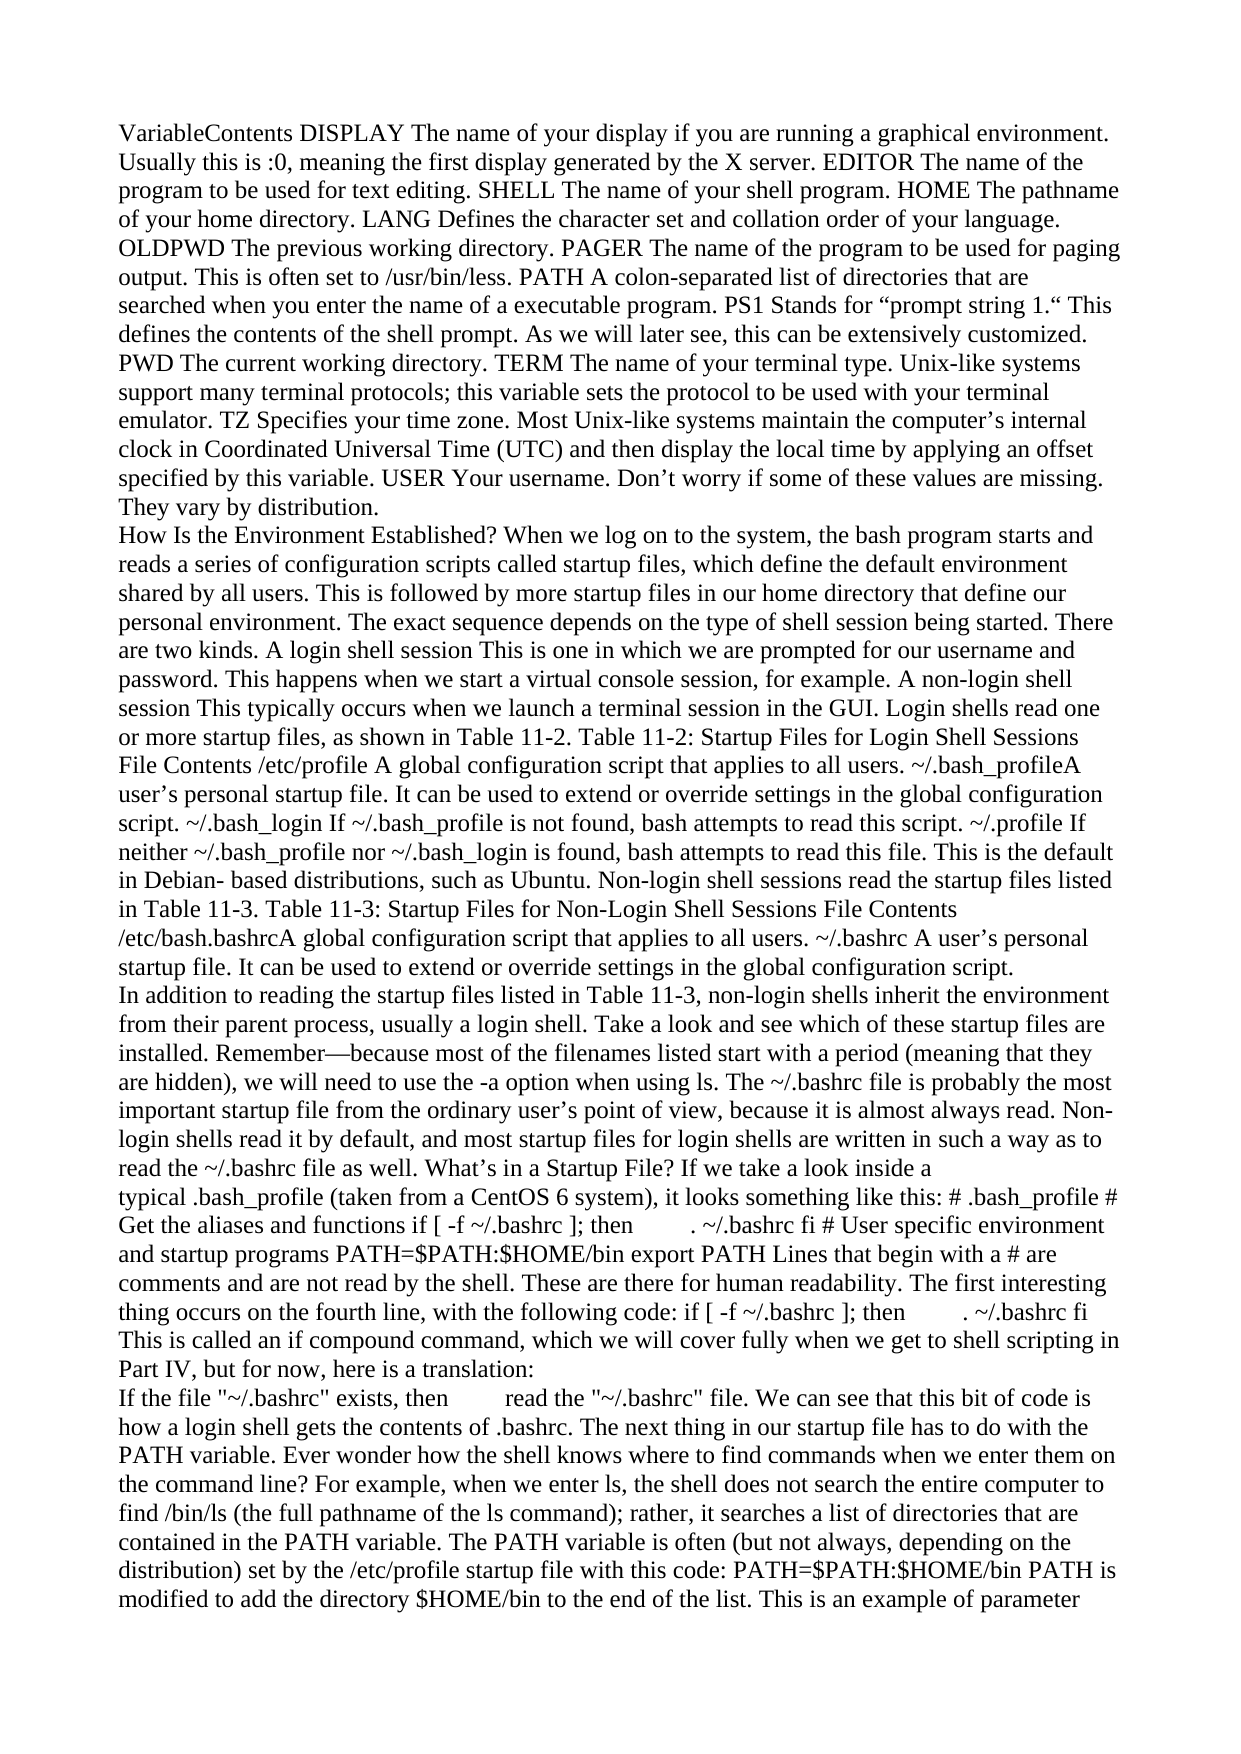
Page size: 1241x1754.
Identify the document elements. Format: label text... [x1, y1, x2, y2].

text How Is the Environment Established? When we log on to the system, the bash program starts and reads a series of configuration scripts called startup files, which define the default environment shared by all users. This is followed by more startup files in our home directory that define our personal environment. The exact sequence depends on the type of shell session being started. There are two kinds. A login shell session This is one in which we are prompted for our username and password. This happens when we start a virtual console session, for example. A non-login shell session This typically occurs when we launch a terminal session in the GUI. Login shells read one or more startup files, as shown in Table 11-2. Table 11-2: Startup Files for Login Shell Sessions File Contents /etc/profile A global configuration script that applies to all users. ~/.bash_profileA user’s personal startup file. It can be used to extend or override settings in the global configuration script. ~/.bash_login If ~/.bash_profile is not found, bash attempts to read this script. ~/.profile If neither ~/.bash_profile nor ~/.bash_login is found, bash attempts to read this file. This is the default in Debian- based distributions, such as Ubuntu. Non-login shell sessions read the startup files listed in Table 11-3. Table 11-3: Startup Files for Non-Login Shell Sessions File Contents /etc/bash.bashrcA global configuration script that applies to all users. ~/.bashrc A user’s personal startup file. It can be used to extend or override settings in the global configuration script. [118, 521, 1122, 981]
text If the file "~/.bashrc" exists, then read the "~/.bashrc" file. We can see that this bit of code is how a login shell gets the contents of .bashrc. The next thing in our startup file has to do with the PATH variable. Ever wonder how the shell knows where to find commands when we enter them on the command line? For example, when we enter ls, the shell does not search the entire computer to find /bin/ls (the full pathname of the ls command); rather, it searches a list of directories that are contained in the PATH variable. The PATH variable is often (but not always, depending on the distribution) set by the /etc/profile startup file with this code: PATH=$PATH:$HOME/bin PATH is modified to add the directory $HOME/bin to the end of the list. This is an example of parameter [118, 1383, 1122, 1613]
text In addition to reading the startup files listed in Table 11-3, non-login shells inherit the environment from their parent process, usually a login shell. Take a look and see which of these startup files are installed. Remember—because most of the filenames listed start with a period (meaning that they are hidden), we will need to use the -a option when using ls. The ~/.bashrc file is probably the most important startup file from the ordinary user’s point of view, because it is almost always read. Non- login shells read it by default, and most startup files for login shells are written in such a way as to read the ~/.bashrc file as well. What’s in a Startup File? If we take a look inside a typical .bash_profile (taken from a CentOS 6 system), it looks something like this: # .bash_profile # Get the aliases and functions if [ -f ~/.bashrc ]; then . ~/.bashrc fi # User specific environment and startup programs PATH=$PATH:$HOME/bin export PATH Lines that begin with a # are comments and are not read by the shell. These are there for human readability. The first interesting thing occurs on the fourth line, with the following code: if [ -f ~/.bashrc ]; then . ~/.bashrc fi This is called an if compound command, which we will cover fully when we get to shell scripting in Part IV, but for now, here is a translation: [118, 981, 1122, 1383]
text VariableContents DISPLAY The name of your display if you are running a graphical environment. Usually this is :0, meaning the first display generated by the X server. EDITOR The name of the program to be used for text editing. SHELL The name of your shell program. HOME The pathname of your home directory. LANG Defines the character set and collation order of your language. OLDPWD The previous working directory. PAGER The name of the program to be used for paging output. This is often set to /usr/bin/less. PATH A colon-separated list of directories that are searched when you enter the name of a executable program. PS1 Stands for “prompt string 1.“ This defines the contents of the shell prompt. As we will later see, this can be extensively customized. PWD The current working directory. TERM The name of your terminal type. Unix-like systems support many terminal protocols; this variable sets the protocol to be used with your terminal emulator. TZ Specifies your time zone. Most Unix-like systems maintain the computer’s internal clock in Coordinated Universal Time (UTC) and then display the local time by applying an offset specified by this variable. USER Your username. Don’t worry if some of these values are missing. They vary by distribution. [118, 118, 1122, 521]
